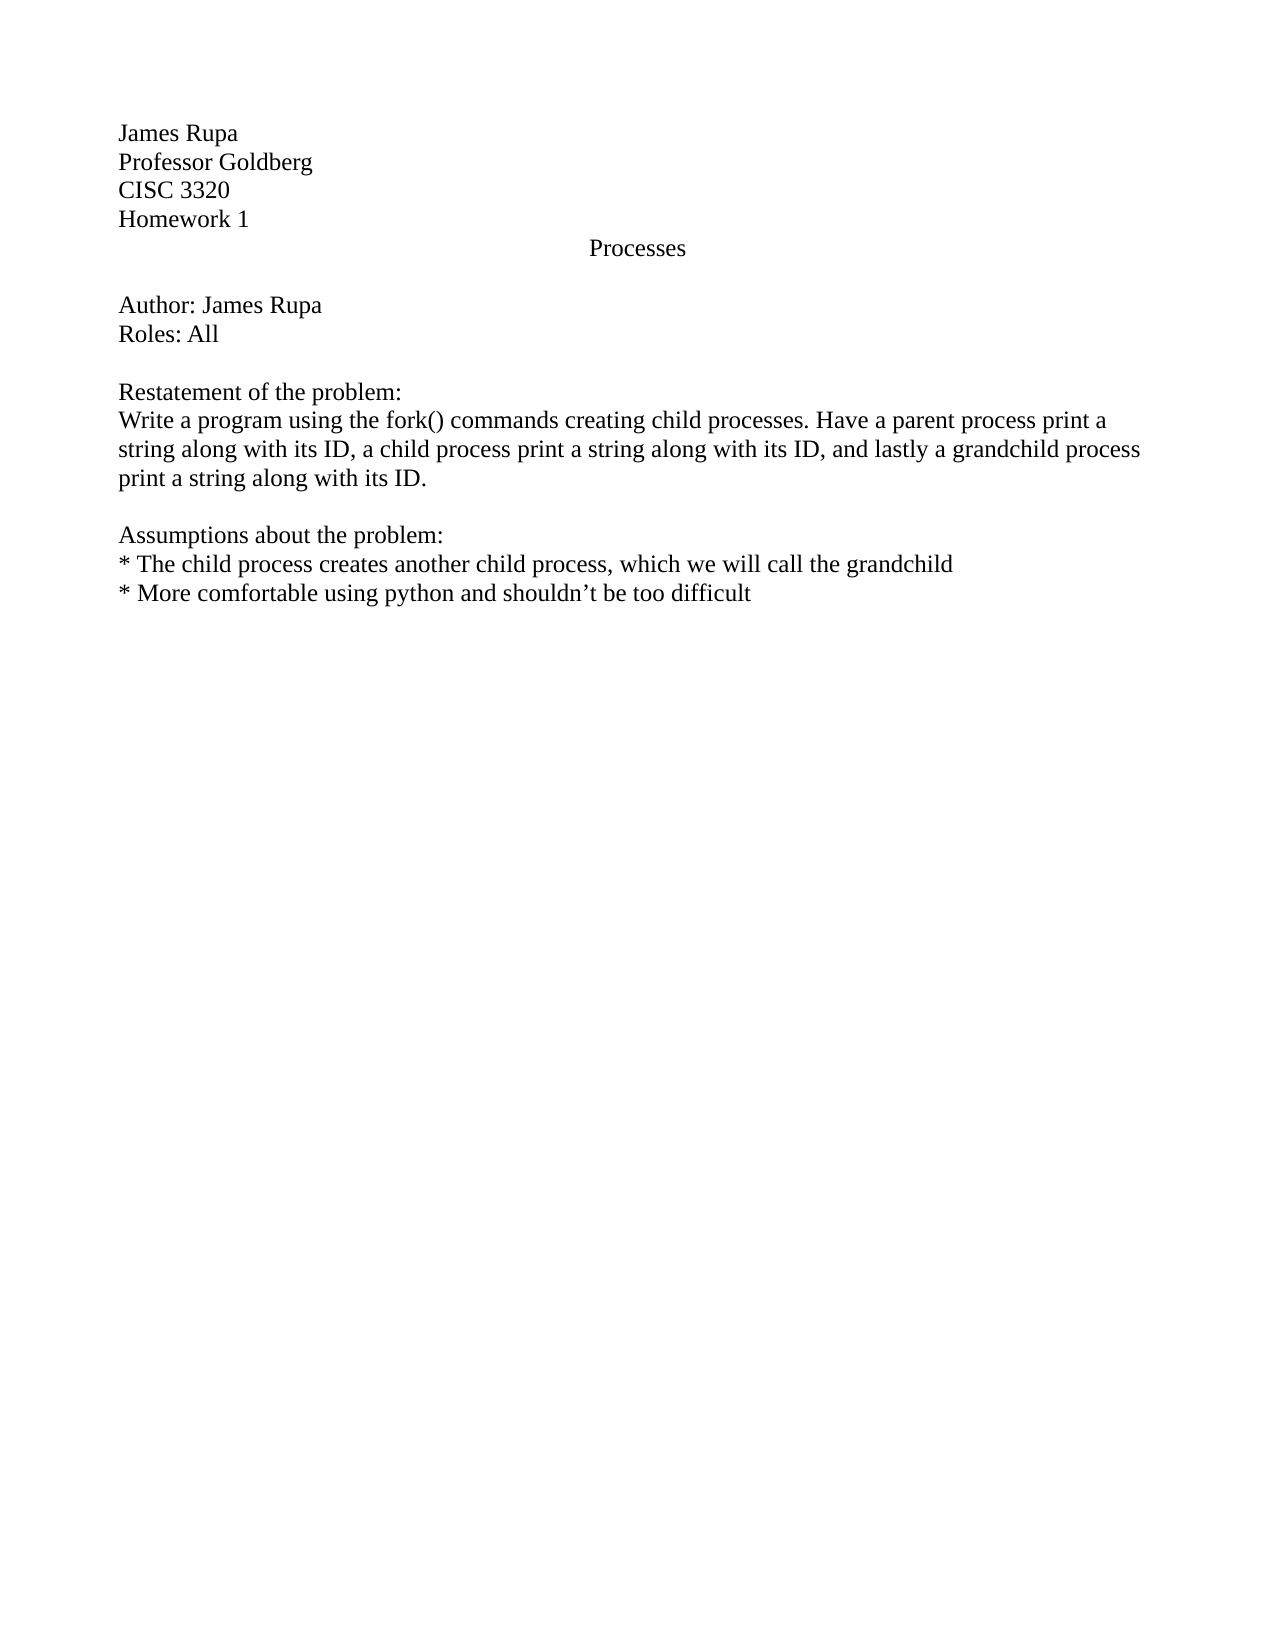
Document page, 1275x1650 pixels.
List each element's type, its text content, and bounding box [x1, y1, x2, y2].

text * More comfortable using python and shouldn’t be too difficult [118, 578, 1157, 607]
text Processes [118, 233, 1157, 262]
text Assumptions about the problem: [118, 521, 1157, 549]
text CISC 3320 [118, 176, 1157, 204]
text Write a program using the fork() commands creating child processes. Have a parent process print a string along with its ID, a child process print a string along with its ID, and lastly a grandchild process print a string along with its ID. [118, 406, 1157, 492]
text Restatement of the problem: [118, 377, 1157, 406]
text James Rupa [118, 118, 1157, 147]
text Roles: All [118, 319, 1157, 348]
text * The child process creates another child process, which we will call the grandchild [118, 549, 1157, 578]
text Professor Goldberg [118, 147, 1157, 176]
text Homework 1 [118, 204, 1157, 233]
text Author: James Rupa [118, 291, 1157, 319]
